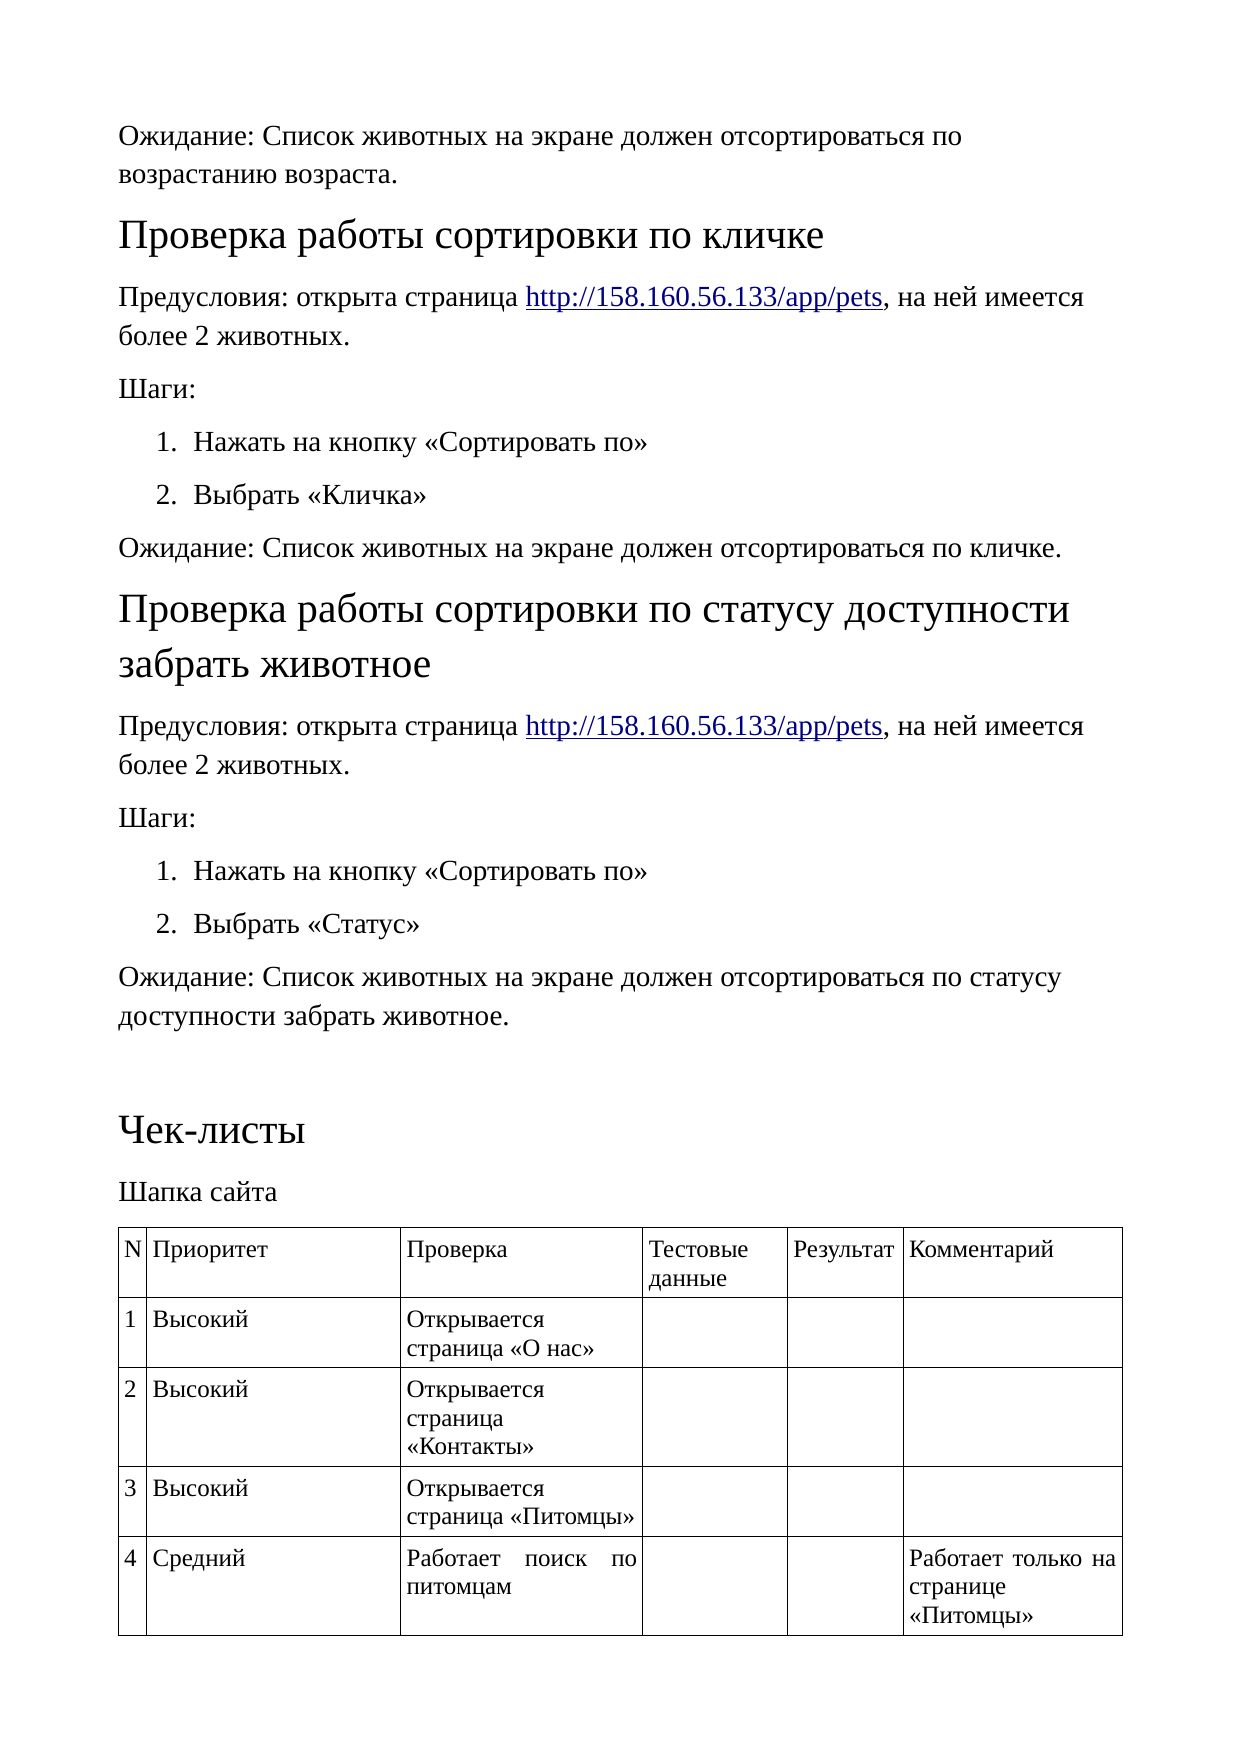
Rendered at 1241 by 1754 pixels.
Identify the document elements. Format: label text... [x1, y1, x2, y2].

table_cell [904, 1368, 1122, 1466]
table_cell [904, 1467, 1122, 1536]
list Нажать на кнопку «Сортировать по» [156, 853, 1122, 887]
table_cell Открывается страница «О нас» [401, 1298, 642, 1367]
table_cell [788, 1467, 903, 1536]
table_cell Высокий [147, 1467, 400, 1536]
list Выбрать «Статус» [156, 906, 1122, 940]
table_cell Работает только на странице «Питомцы» [904, 1537, 1122, 1634]
table_cell [788, 1368, 903, 1466]
table_header Приоритет [147, 1228, 400, 1297]
table_header Комментарий [904, 1228, 1122, 1297]
table_cell 2 [119, 1368, 146, 1466]
table_cell 4 [119, 1537, 146, 1634]
text Проверка работы сортировки по кличке [118, 210, 1122, 258]
table_cell [643, 1537, 787, 1634]
text Предусловия: открыта страница http://158.160.56.133/app/pets, на ней имеется более 2 животных. [118, 708, 1122, 781]
table_cell Открывается страница «Питомцы» [401, 1467, 642, 1536]
table_cell 3 [119, 1467, 146, 1536]
table_header Проверка [401, 1228, 642, 1297]
table_cell [904, 1298, 1122, 1367]
table_cell Высокий [147, 1298, 400, 1367]
text Чек-листы [118, 1104, 1122, 1152]
text Ожидание: Список животных на экране должен отсортироваться по возрастанию возраста. [118, 118, 1122, 190]
table_cell [788, 1298, 903, 1367]
table_cell 1 [119, 1298, 146, 1367]
table_cell Работает поиск по питомцам [401, 1537, 642, 1634]
table_header Тестовые данные [643, 1228, 787, 1297]
table_cell Высокий [147, 1368, 400, 1466]
text Проверка работы сортировки по статусу доступности забрать животное [118, 584, 1122, 687]
table_cell [788, 1537, 903, 1634]
text Шапка сайта [118, 1174, 1122, 1207]
text Ожидание: Список животных на экране должен отсортироваться по кличке. [118, 531, 1122, 564]
text Шаги: [118, 371, 1122, 405]
table_cell Открывается страница «Контакты» [401, 1368, 642, 1466]
table_cell [643, 1467, 787, 1536]
text Шаги: [118, 800, 1122, 834]
list Выбрать «Кличка» [156, 477, 1122, 511]
table_header N [119, 1228, 146, 1297]
table_cell [643, 1368, 787, 1466]
table_cell Средний [147, 1537, 400, 1634]
table_cell [643, 1298, 787, 1367]
text Предусловия: открыта страница http://158.160.56.133/app/pets, на ней имеется более 2 животных. [118, 279, 1122, 352]
list Нажать на кнопку «Сортировать по» [156, 424, 1122, 458]
table_header Результат [788, 1228, 903, 1297]
text Ожидание: Список животных на экране должен отсортироваться по статусу доступности забрать животное. [118, 959, 1122, 1032]
